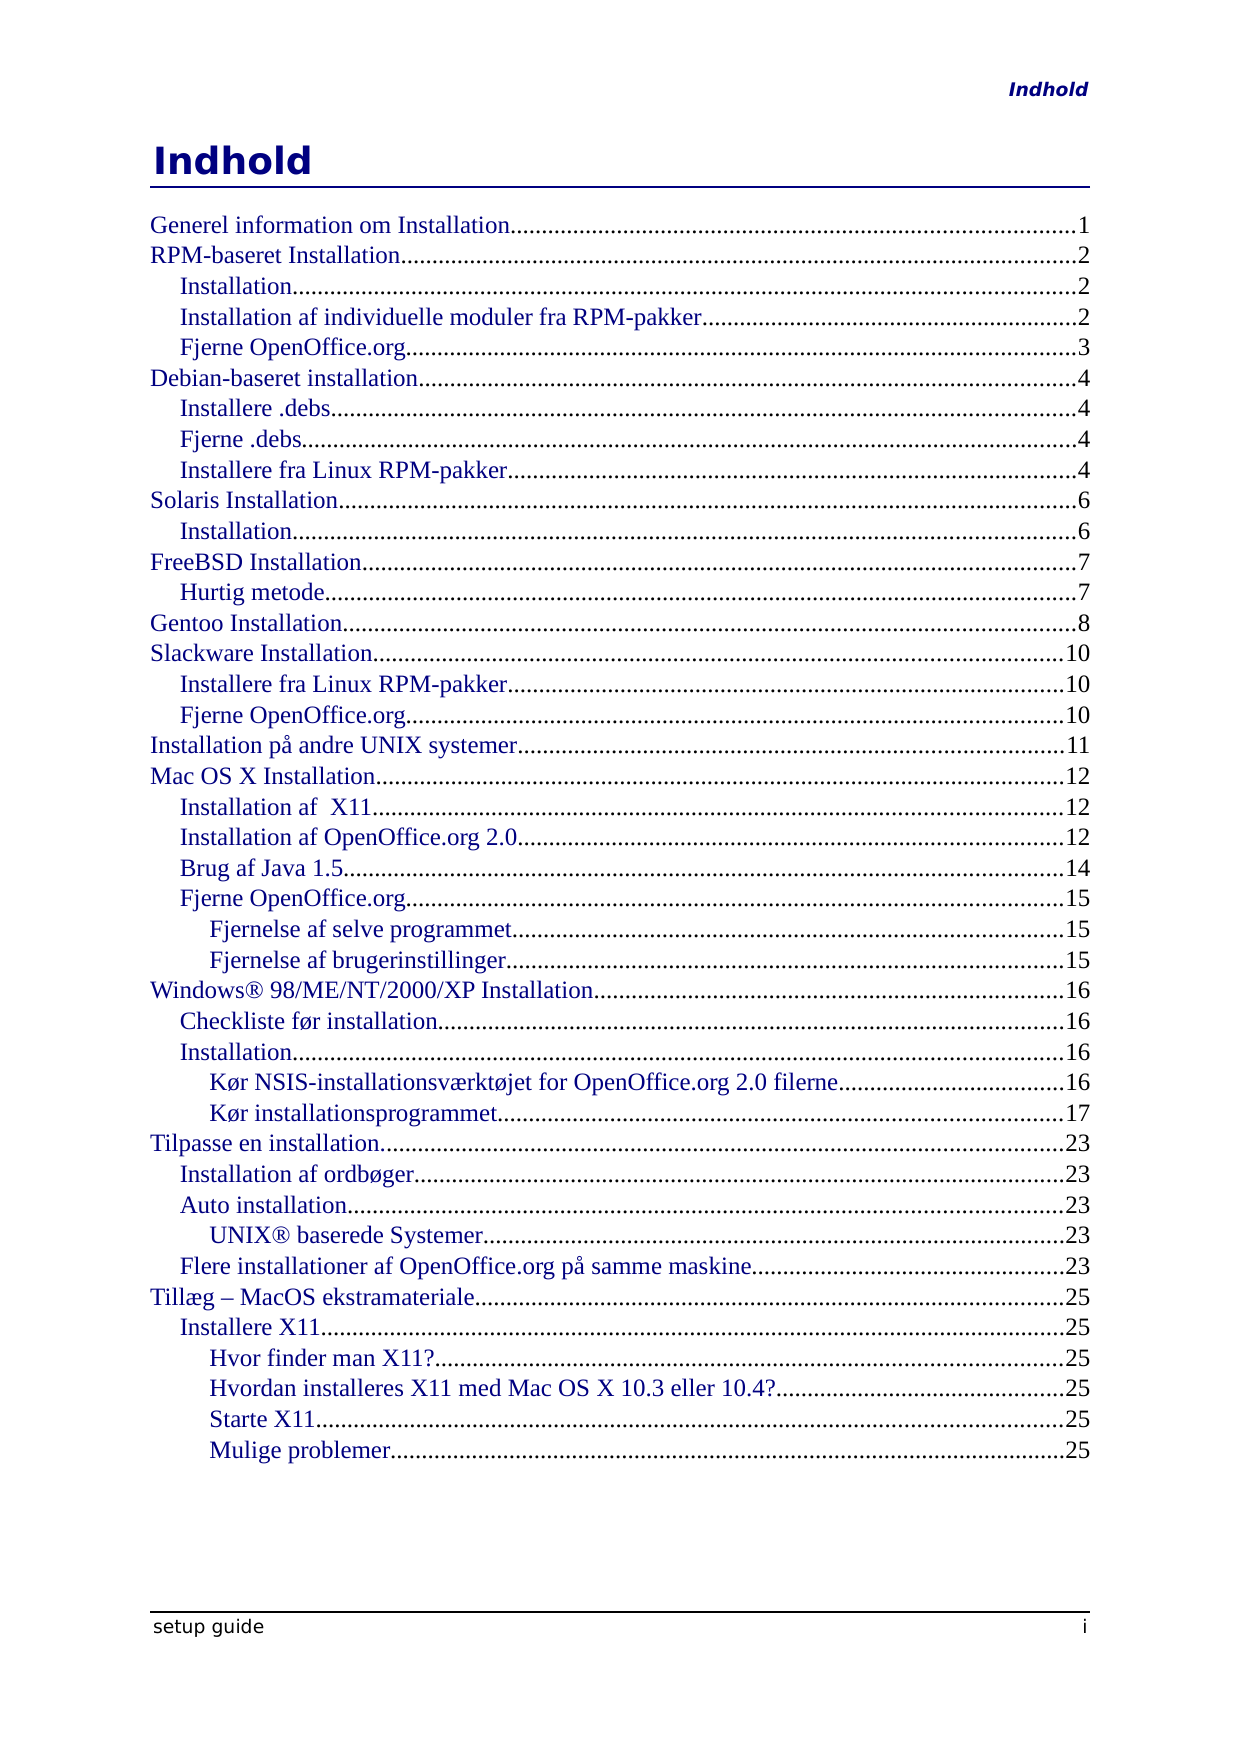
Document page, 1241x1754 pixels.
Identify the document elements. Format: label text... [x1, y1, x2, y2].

text Fjernelse af brugerinstillinger 15 [209, 946, 1090, 973]
text Tilpasse en installation. 23 [150, 1129, 1090, 1157]
text Installation på andre UNIX systemer 11 [150, 731, 1090, 759]
text Hvordan installeres X11 med Mac OS X 10.3 eller 10.4? 25 [209, 1374, 1090, 1402]
text FreeBSD Installation 7 [150, 548, 1090, 575]
text Hurtig metode 7 [179, 578, 1090, 606]
text Installation 6 [179, 517, 1090, 545]
text RPM-baseret Installation 2 [150, 241, 1090, 269]
text Installation af individuelle moduler fra RPM-pakker 2 [179, 303, 1090, 330]
text Indhold [150, 137, 1090, 186]
text Mac OS X Installation 12 [150, 762, 1090, 790]
text Fjerne .debs 4 [179, 425, 1090, 453]
text Installere .debs 4 [179, 394, 1090, 422]
text Starte X11 25 [209, 1405, 1090, 1433]
text UNIX® baserede Systemer 23 [209, 1221, 1090, 1249]
text Gentoo Installation 8 [150, 609, 1090, 637]
text Fjerne OpenOffice.org 3 [179, 333, 1090, 361]
text Installation 16 [179, 1038, 1090, 1065]
text Installation af X11 12 [179, 793, 1090, 820]
text Installere fra Linux RPM-pakker 10 [179, 670, 1090, 698]
text Installation 2 [179, 272, 1090, 300]
text Solaris Installation 6 [150, 486, 1090, 514]
text Slackware Installation 10 [150, 639, 1090, 667]
text Kør NSIS-installationsværktøjet for OpenOffice.org 2.0 filerne 16 [209, 1068, 1090, 1096]
text Brug af Java 1.5 14 [179, 854, 1090, 882]
text Fjerne OpenOffice.org 15 [179, 884, 1090, 912]
text Debian-baseret installation 4 [150, 364, 1090, 392]
text Fjerne OpenOffice.org 10 [179, 701, 1090, 728]
text Kør installationsprogrammet 17 [209, 1099, 1090, 1127]
text Installere X11 25 [179, 1313, 1090, 1341]
text Installation af ordbøger 23 [179, 1160, 1090, 1188]
text Installere fra Linux RPM-pakker 4 [179, 456, 1090, 483]
text Mulige problemer 25 [209, 1436, 1090, 1463]
text Auto installation 23 [179, 1191, 1090, 1218]
text Windows® 98/ME/NT/2000/XP Installation 16 [150, 976, 1090, 1004]
text Generel information om Installation 1 [150, 211, 1090, 238]
text Installation af OpenOffice.org 2.0 12 [179, 823, 1090, 851]
text Checkliste før installation 16 [179, 1007, 1090, 1035]
text Tillæg – MacOS ekstramateriale 25 [150, 1283, 1090, 1310]
text Flere installationer af OpenOffice.org på samme maskine 23 [179, 1252, 1090, 1280]
text Fjernelse af selve programmet 15 [209, 915, 1090, 943]
text Hvor finder man X11? 25 [209, 1344, 1090, 1372]
